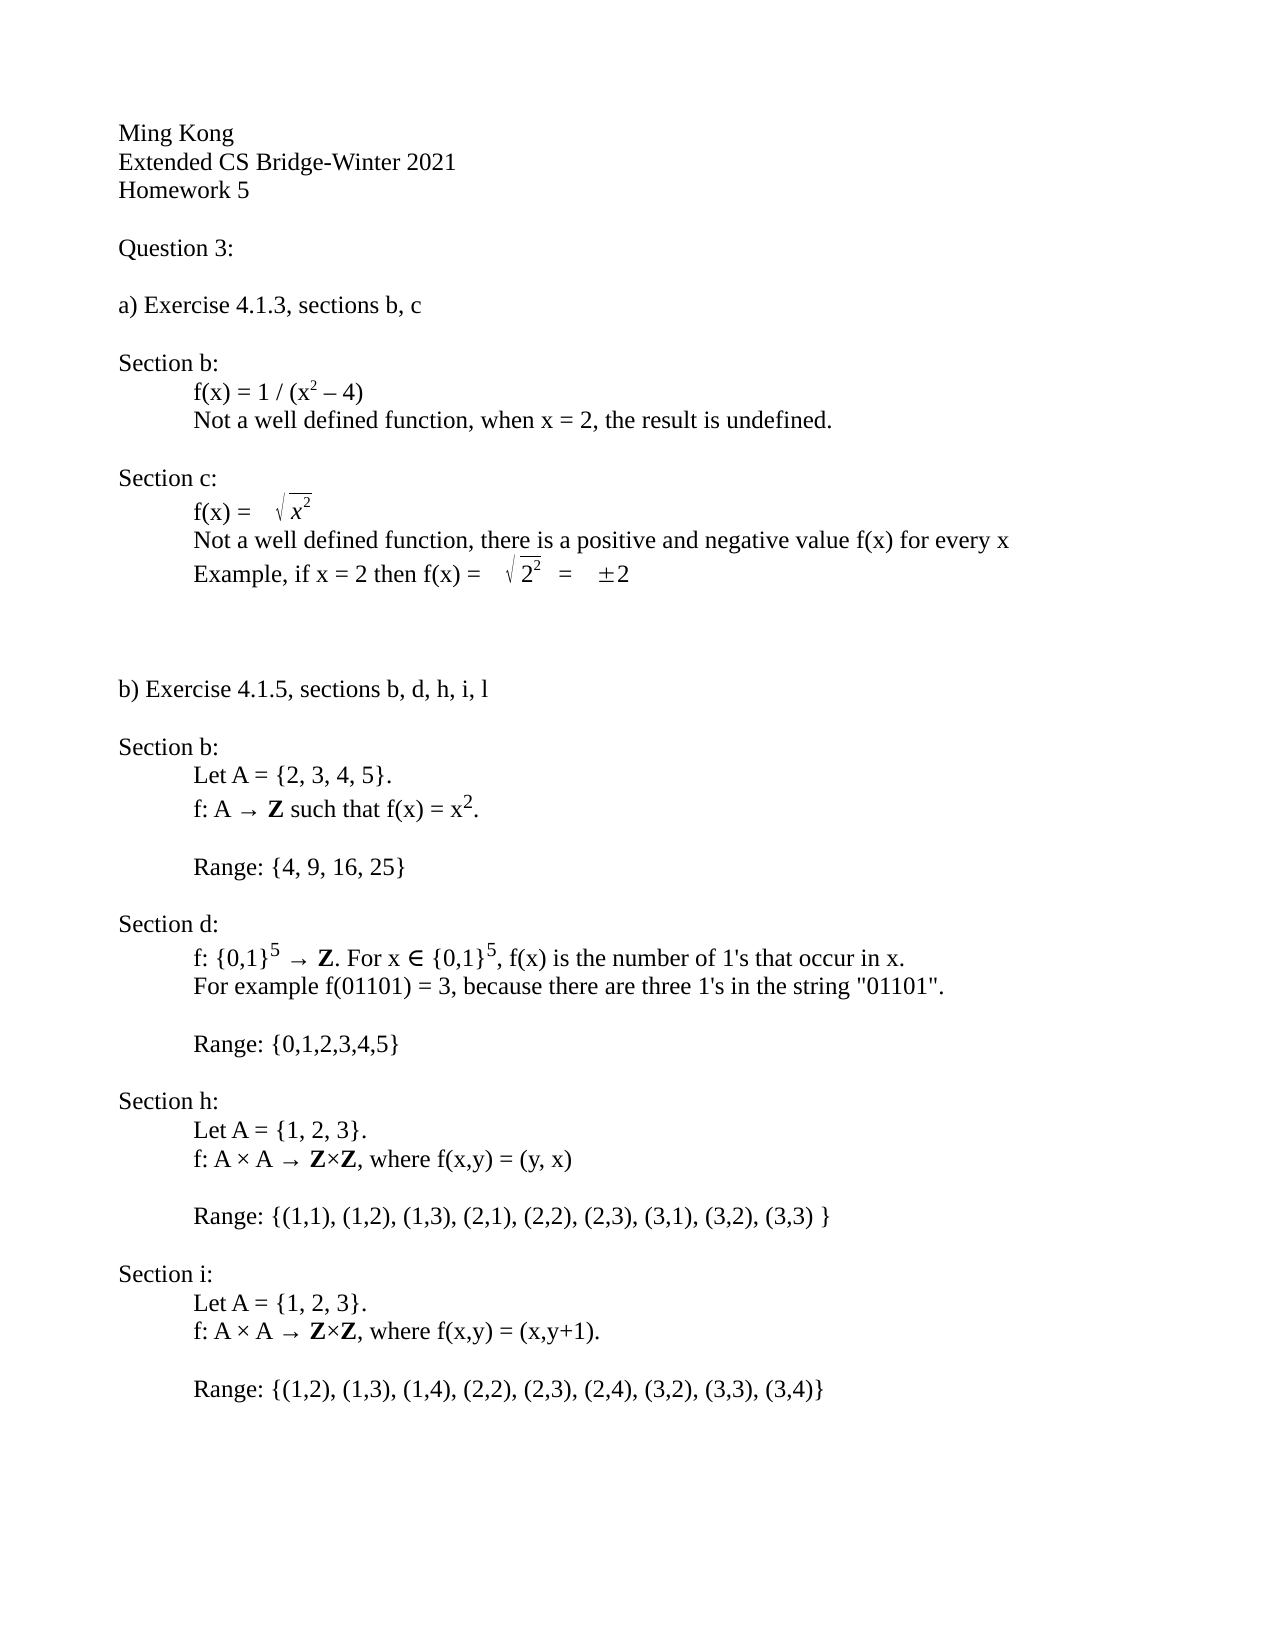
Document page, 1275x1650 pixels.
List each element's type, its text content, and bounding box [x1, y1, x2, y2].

text a) Exercise 4.1.3, sections b, c [118, 291, 1157, 319]
text Section b: [118, 732, 1157, 761]
text Ming Kong [118, 118, 1157, 147]
text For example f(01101) = 3, because there are three 1's in the string "01101". [118, 971, 1157, 1000]
text Let A = {2, 3, 4, 5}. f: A → Z such that f(x) = x2. [118, 761, 1157, 823]
text Let A = {1, 2, 3}. f: A × A → Z×Z, where f(x,y) = (x,y+1). [118, 1288, 1157, 1345]
text Not a well defined function, when x = 2, the result is undefined. [118, 406, 1157, 434]
text Let A = {1, 2, 3}. f: A × A → Z×Z, where f(x,y) = (y, x) [118, 1115, 1157, 1173]
text Range: {4, 9, 16, 25} [118, 852, 1157, 880]
text Range: {0,1,2,3,4,5} [118, 1029, 1157, 1058]
text Section c: [118, 463, 1157, 492]
text Section d: [118, 909, 1157, 938]
text Not a well defined function, there is a positive and negative value f(x) for every x [118, 526, 1157, 554]
text Section h: [118, 1086, 1157, 1115]
text f: {0,1}5 → Z. For x ∈ {0,1}5, f(x) is the number of 1's that occur in x. [118, 938, 1157, 971]
text Section b: [118, 348, 1157, 377]
text b) Exercise 4.1.5, sections b, d, h, i, l [118, 674, 1157, 703]
text Example, if x = 2 then f(x) = = [118, 554, 1157, 588]
text f(x) = 1 / (x2 – 4) [118, 377, 1157, 406]
text Homework 5 [118, 176, 1157, 204]
text Extended CS Bridge-Winter 2021 [118, 147, 1157, 176]
text f(x) = [118, 492, 1157, 526]
text Question 3: [118, 233, 1157, 262]
text Range: {(1,2), (1,3), (1,4), (2,2), (2,3), (2,4), (3,2), (3,3), (3,4)} [118, 1374, 1157, 1403]
text Range: {(1,1), (1,2), (1,3), (2,1), (2,2), (2,3), (3,1), (3,2), (3,3) } [118, 1201, 1157, 1230]
text Section i: [118, 1259, 1157, 1288]
